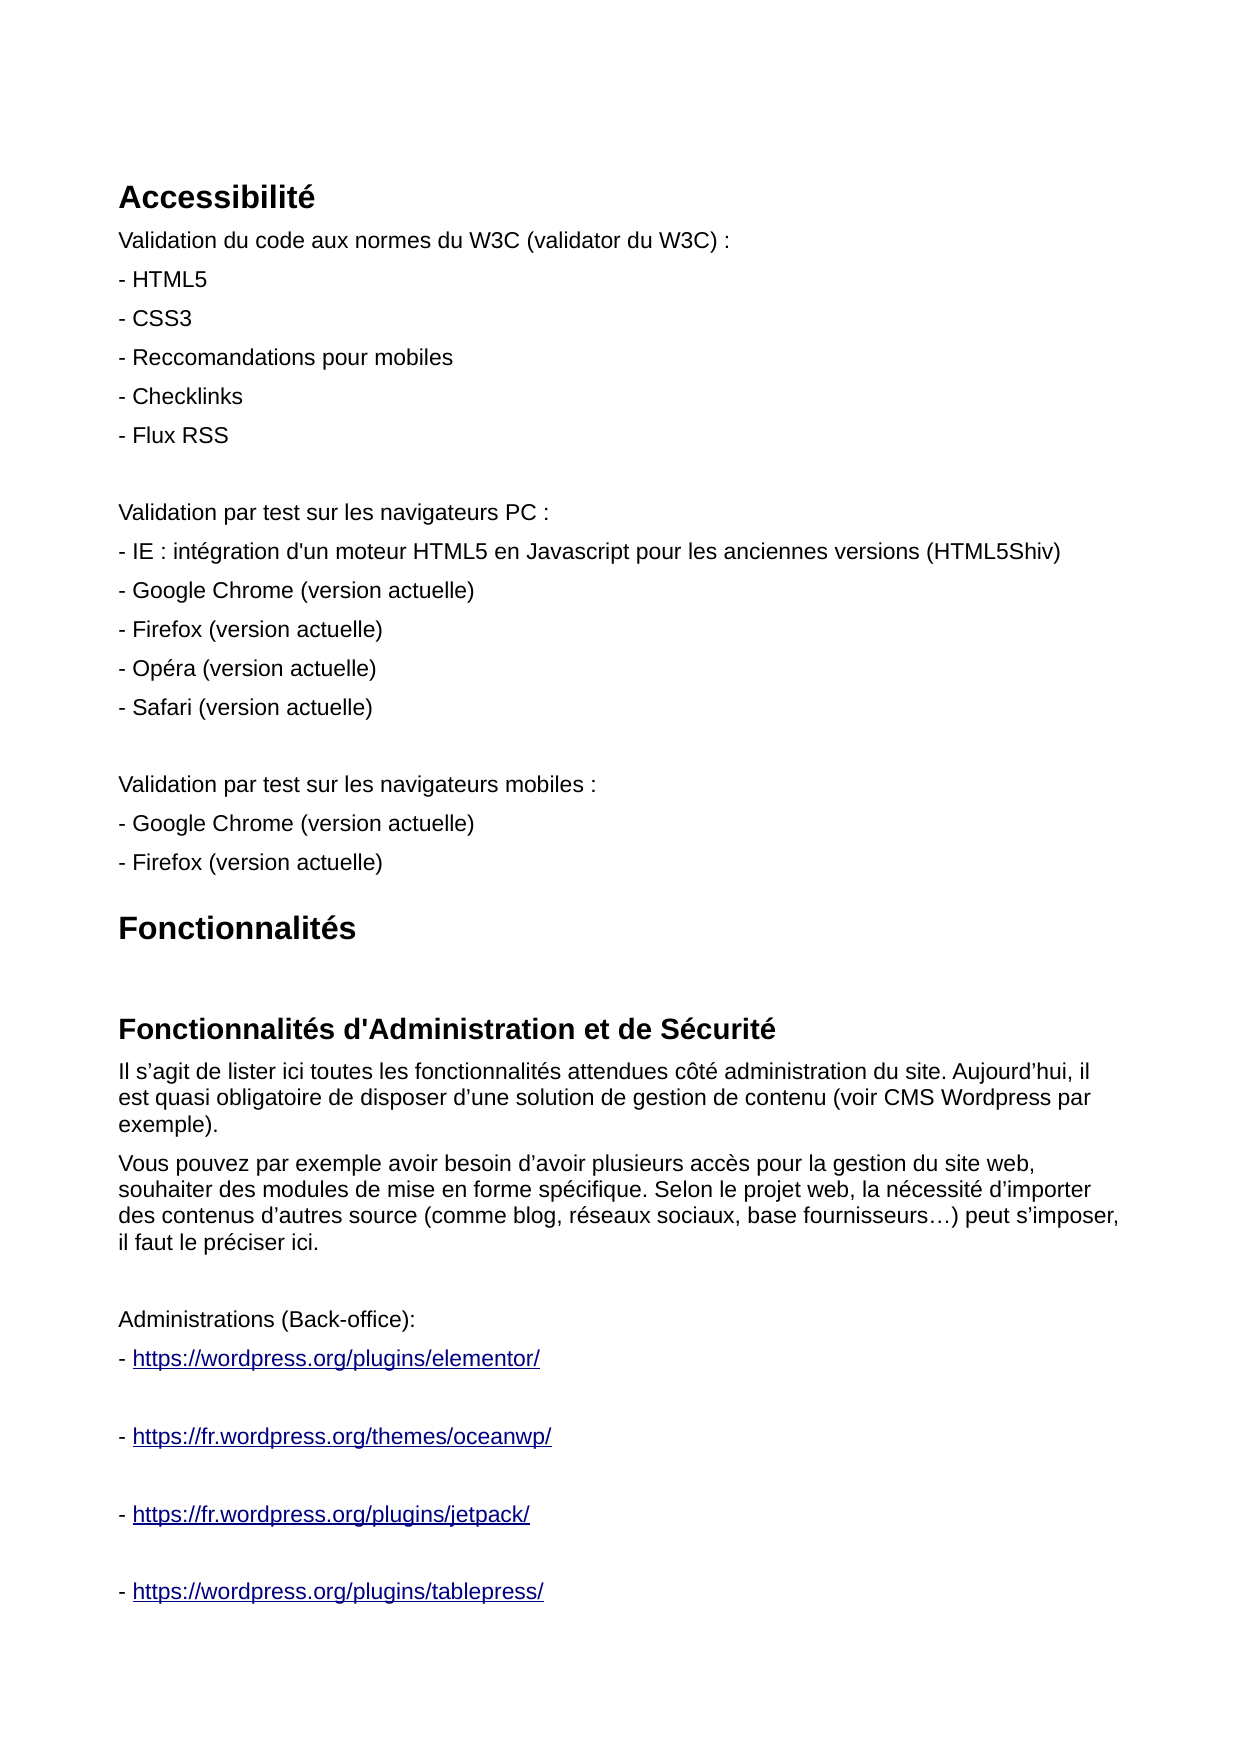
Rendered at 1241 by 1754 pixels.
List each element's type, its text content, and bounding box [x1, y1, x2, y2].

text - Flux RSS [118, 422, 1122, 448]
text - https://fr.wordpress.org/plugins/jetpack/ [118, 1501, 1122, 1527]
text Vous pouvez par exemple avoir besoin d’avoir plusieurs accès pour la gestion du site web, souhaiter des modules de mise en forme spécifique. Selon le projet web, la nécessité d’importer des contenus d’autres source (comme blog, réseaux sociaux, base fournisseurs…) peut s’imposer, il faut le préciser ici. [118, 1149, 1122, 1255]
text - Reccomandations pour mobiles [118, 344, 1122, 370]
text - Google Chrome (version actuelle) [118, 577, 1122, 603]
text - Safari (version actuelle) [118, 694, 1122, 720]
text Validation par test sur les navigateurs PC : [118, 499, 1122, 526]
text - Firefox (version actuelle) [118, 616, 1122, 642]
text Validation par test sur les navigateurs mobiles : [118, 771, 1122, 798]
text - Firefox (version actuelle) [118, 849, 1122, 875]
subtitle Accessibilité [118, 178, 1122, 215]
text - IE : intégration d'un moteur HTML5 en Javascript pour les anciennes versions (HTML5Shiv) [118, 538, 1122, 564]
text Validation du code aux normes du W3C (validator du W3C) : [118, 227, 1122, 254]
text - https://fr.wordpress.org/themes/oceanwp/ [118, 1423, 1122, 1449]
text - HTML5 [118, 266, 1122, 293]
subtitle Fonctionnalités [118, 909, 1122, 946]
text Il s’agit de lister ici toutes les fonctionnalités attendues côté administration du site. Aujourd’hui, il est quasi obligatoire de disposer d’une solution de gestion de contenu (voir CMS Wordpress par exemple). [118, 1058, 1122, 1137]
text - CSS3 [118, 305, 1122, 331]
text - Google Chrome (version actuelle) [118, 810, 1122, 837]
text - https://wordpress.org/plugins/tablepress/ [118, 1578, 1122, 1605]
text - Opéra (version actuelle) [118, 655, 1122, 681]
text - Checklinks [118, 383, 1122, 409]
subtitle Fonctionnalités d'Administration et de Sécurité [118, 1012, 1122, 1046]
text Administrations (Back-office): [118, 1306, 1122, 1333]
text - https://wordpress.org/plugins/elementor/ [118, 1345, 1122, 1372]
